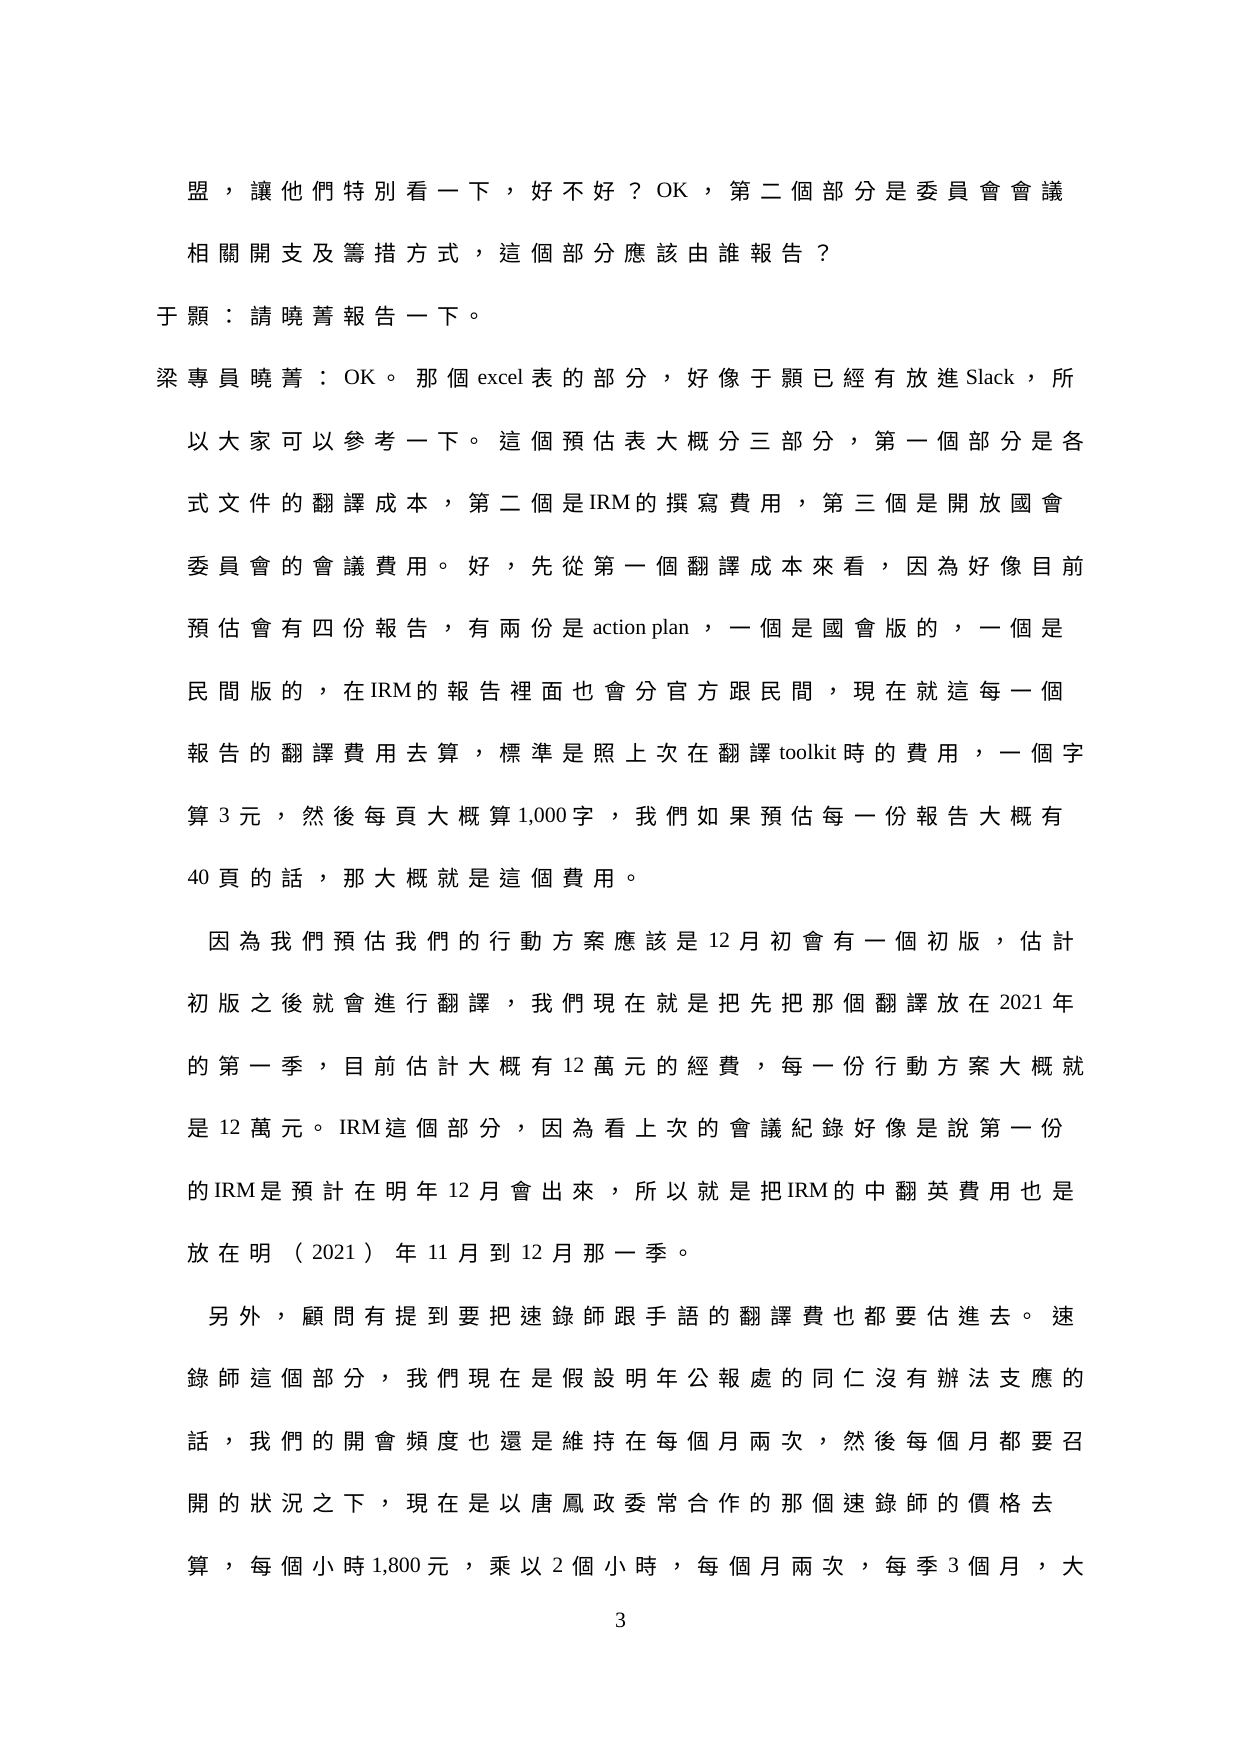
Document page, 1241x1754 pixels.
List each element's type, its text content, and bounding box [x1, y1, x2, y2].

text 梁專員曉菁：OK。那個excel表的部分，好像于顥已經有放進Slack，所以大家可以參考一下。這個預估表大概分三部分，第一個部分是各式文件的翻譯成本，第二個是IRM的撰寫費用，第三個是開放國會委員會的會議費用。好，先從第一個翻譯成本來看，因為好像目前預估會有四份報告，有兩份是action plan，一個是國會版的，一個是民間版的，在IRM的報告裡面也會分官方跟民間，現在就這每一個報告的翻譯費用去算，標準是照上次在翻譯toolkit時的費用，一個字算3元，然後每頁大概算1,000字，我們如果預估每一份報告大概有40頁的話，那大概就是這個費用。 [151, 346, 1089, 908]
text 因為我們預估我們的行動方案應該是12月初會有一個初版，估計初版之後就會進行翻譯，我們現在就是把先把那個翻譯放在2021年的第一季，目前估計大概有12萬元的經費，每一份行動方案大概就是12萬元。IRM這個部分，因為看上次的會議紀錄好像是說第一份的IRM是預計在明年12月會出來，所以就是把IRM的中翻英費用也是放在明（2021）年11月到12月那一季。 [173, 908, 1089, 1283]
text 盟，讓他們特別看一下，好不好？OK，第二個部分是委員會會議相關開支及籌措方式，這個部分應該由誰報告？ [151, 158, 1089, 283]
text 于顥：請曉菁報告一下。 [151, 283, 1089, 346]
text 另外，顧問有提到要把速錄師跟手語的翻譯費也都要估進去。速錄師這個部分，我們現在是假設明年公報處的同仁沒有辦法支應的話，我們的開會頻度也還是維持在每個月兩次，然後每個月都要召開的狀況之下，現在是以唐鳳政委常合作的那個速錄師的價格去算，每個小時1,800元，乘以2個小時，每個月兩次，每季3個月，大 [173, 1283, 1089, 1596]
